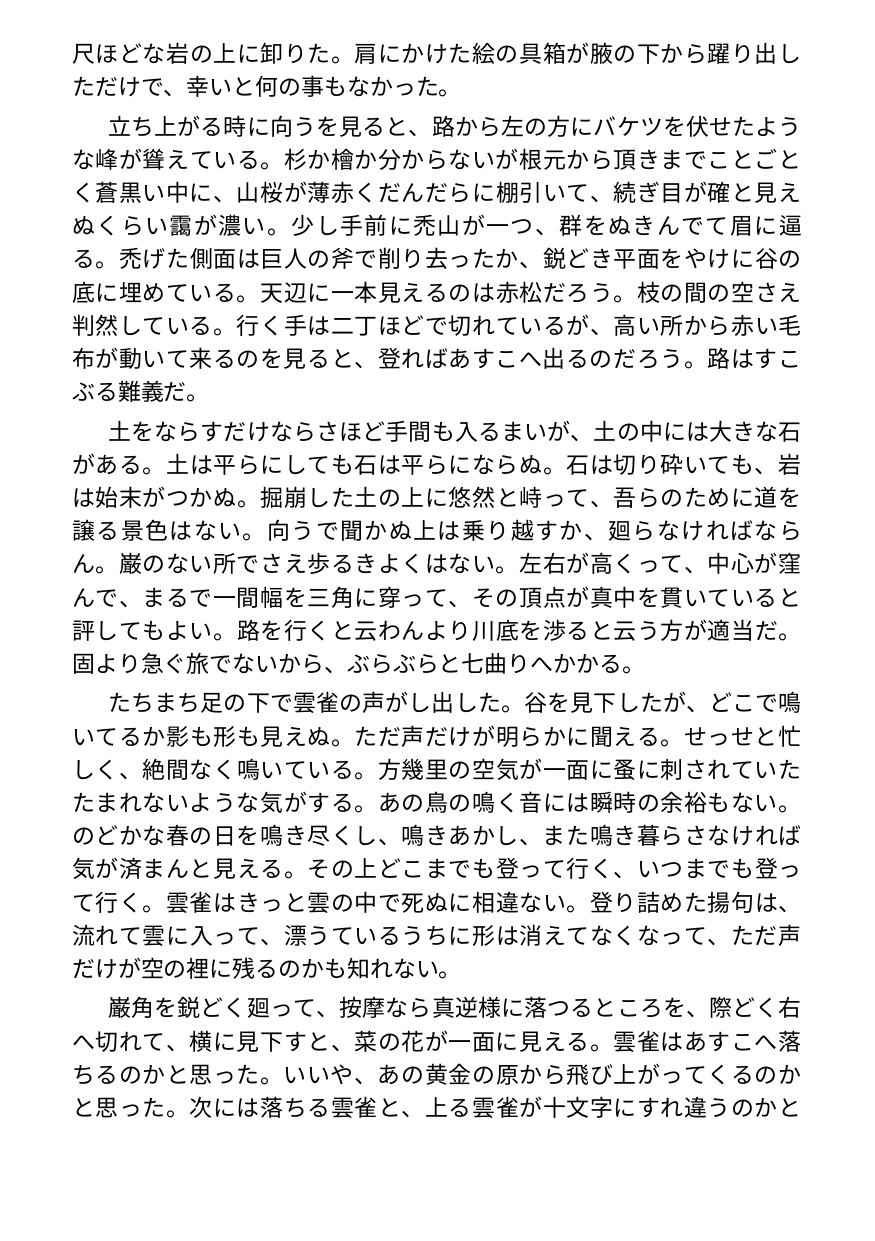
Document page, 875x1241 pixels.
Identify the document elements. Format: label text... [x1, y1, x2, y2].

text 土をならすだけならさほど手間も入るまいが、土の中には大きな石がある。土は平らにしても石は平らにならぬ。石は切り砕いても、岩は始末がつかぬ。掘崩した土の上に悠然と峙って、吾らのために道を譲る景色はない。向うで聞かぬ上は乗り越すか、廻らなければならん。巌のない所でさえ歩るきよくはない。左右が高くって、中心が窪んで、まるで一間幅を三角に穿って、その頂点が真中を貫いていると評してもよい。路を行くと云わんより川底を渉ると云う方が適当だ。固より急ぐ旅でないから、ぶらぶらと七曲りへかかる。 [72, 413, 802, 679]
text 尺ほどな岩の上に卸りた。肩にかけた絵の具箱が腋の下から躍り出しただけで、幸いと何の事もなかった。 [72, 36, 802, 102]
text たちまち足の下で雲雀の声がし出した。谷を見下したが、どこで鳴いてるか影も形も見えぬ。ただ声だけが明らかに聞える。せっせと忙しく、絶間なく鳴いている。方幾里の空気が一面に蚤に刺されていたたまれないような気がする。あの鳥の鳴く音には瞬時の余裕もない。のどかな春の日を鳴き尽くし、鳴きあかし、また鳴き暮らさなければ気が済まんと見える。その上どこまでも登って行く、いつまでも登って行く。雲雀はきっと雲の中で死ぬに相違ない。登り詰めた揚句は、流れて雲に入って、漂うているうちに形は消えてなくなって、ただ声だけが空の裡に残るのかも知れない。 [72, 685, 802, 984]
text 立ち上がる時に向うを見ると、路から左の方にバケツを伏せたような峰が聳えている。杉か檜か分からないが根元から頂きまでことごとく蒼黒い中に、山桜が薄赤くだんだらに棚引いて、続ぎ目が確と見えぬくらい靄が濃い。少し手前に禿山が一つ、群をぬきんでて眉に逼る。禿げた側面は巨人の斧で削り去ったか、鋭どき平面をやけに谷の底に埋めている。天辺に一本見えるのは赤松だろう。枝の間の空さえ判然している。行く手は二丁ほどで切れているが、高い所から赤い毛布が動いて来るのを見ると、登ればあすこへ出るのだろう。路はすこぶる難義だ。 [72, 108, 802, 407]
text 巌角を鋭どく廻って、按摩なら真逆様に落つるところを、際どく右へ切れて、横に見下すと、菜の花が一面に見える。雲雀はあすこへ落ちるのかと思った。いいや、あの黄金の原から飛び上がってくるのかと思った。次には落ちる雲雀と、上る雲雀が十文字にすれ違うのかと [72, 990, 802, 1123]
